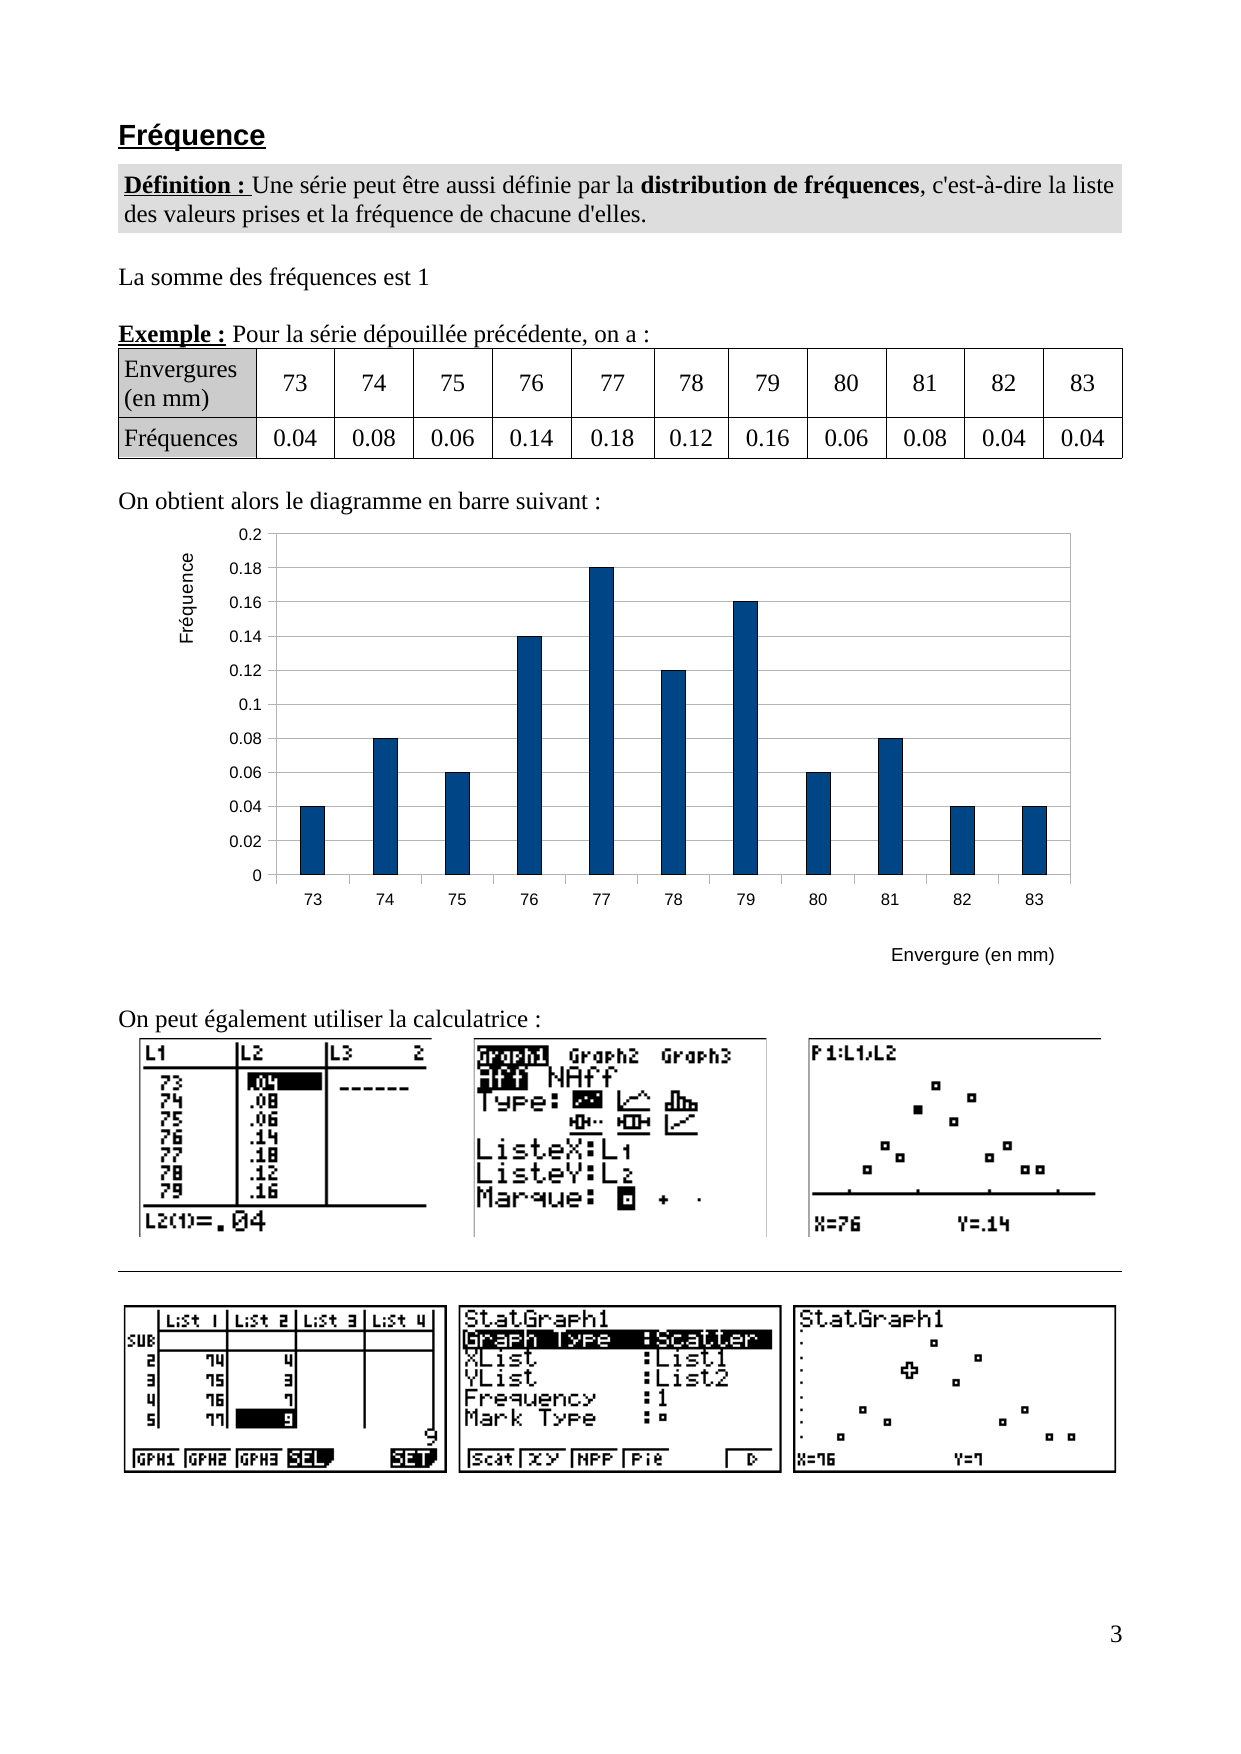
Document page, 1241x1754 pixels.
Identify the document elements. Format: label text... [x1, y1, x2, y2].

table_header 78 [655, 349, 728, 417]
picture [123, 1305, 447, 1473]
table_header 83 [1044, 349, 1122, 417]
text Exemple : Pour la série dépouillée précédente, on a : [118, 319, 1122, 348]
text La somme des fréquences est 1 [118, 262, 1122, 291]
table_header 79 [729, 349, 807, 417]
subtitle Fréquence [118, 118, 1122, 152]
table_cell 0,06 [414, 418, 492, 457]
table_cell 0,04 [965, 418, 1043, 457]
table_cell 0,14 [493, 418, 571, 457]
table_header 73 [257, 349, 334, 417]
picture [458, 1305, 782, 1473]
table_header [453, 1033, 787, 1271]
table_header 74 [335, 349, 413, 417]
table_header [453, 1300, 787, 1507]
text On obtient alors le diagramme en barre suivant : [118, 486, 1122, 515]
table_cell 0,12 [655, 418, 728, 457]
table_header 81 [887, 349, 964, 417]
table_header [118, 1300, 453, 1507]
table_cell 0,06 [808, 418, 886, 457]
table_header Envergures (en mm) [119, 349, 256, 417]
table_cell 0,04 [1044, 418, 1122, 457]
table_header [788, 1300, 1122, 1507]
table_header [118, 1033, 453, 1271]
table_header [788, 1033, 1122, 1271]
text On peut également utiliser la calculatrice : [118, 1004, 1122, 1033]
table_cell 0,04 [257, 418, 334, 457]
table_cell 0,16 [729, 418, 807, 457]
table_header 77 [572, 349, 654, 417]
picture [793, 1305, 1117, 1473]
table_header Définition : Une série peut être aussi définie par la distribution de fréquences, c'est-à-dire la liste des valeurs prises et la fréquence de chacune d'elles. [118, 164, 1122, 233]
table_header 76 [493, 349, 571, 417]
table_cell 0,08 [887, 418, 964, 457]
table_header 80 [808, 349, 886, 417]
table_cell Fréquences [119, 418, 256, 457]
table_header 82 [965, 349, 1043, 417]
table_cell 0,08 [335, 418, 413, 457]
table_header 75 [414, 349, 492, 417]
table_cell 0,18 [572, 418, 654, 457]
